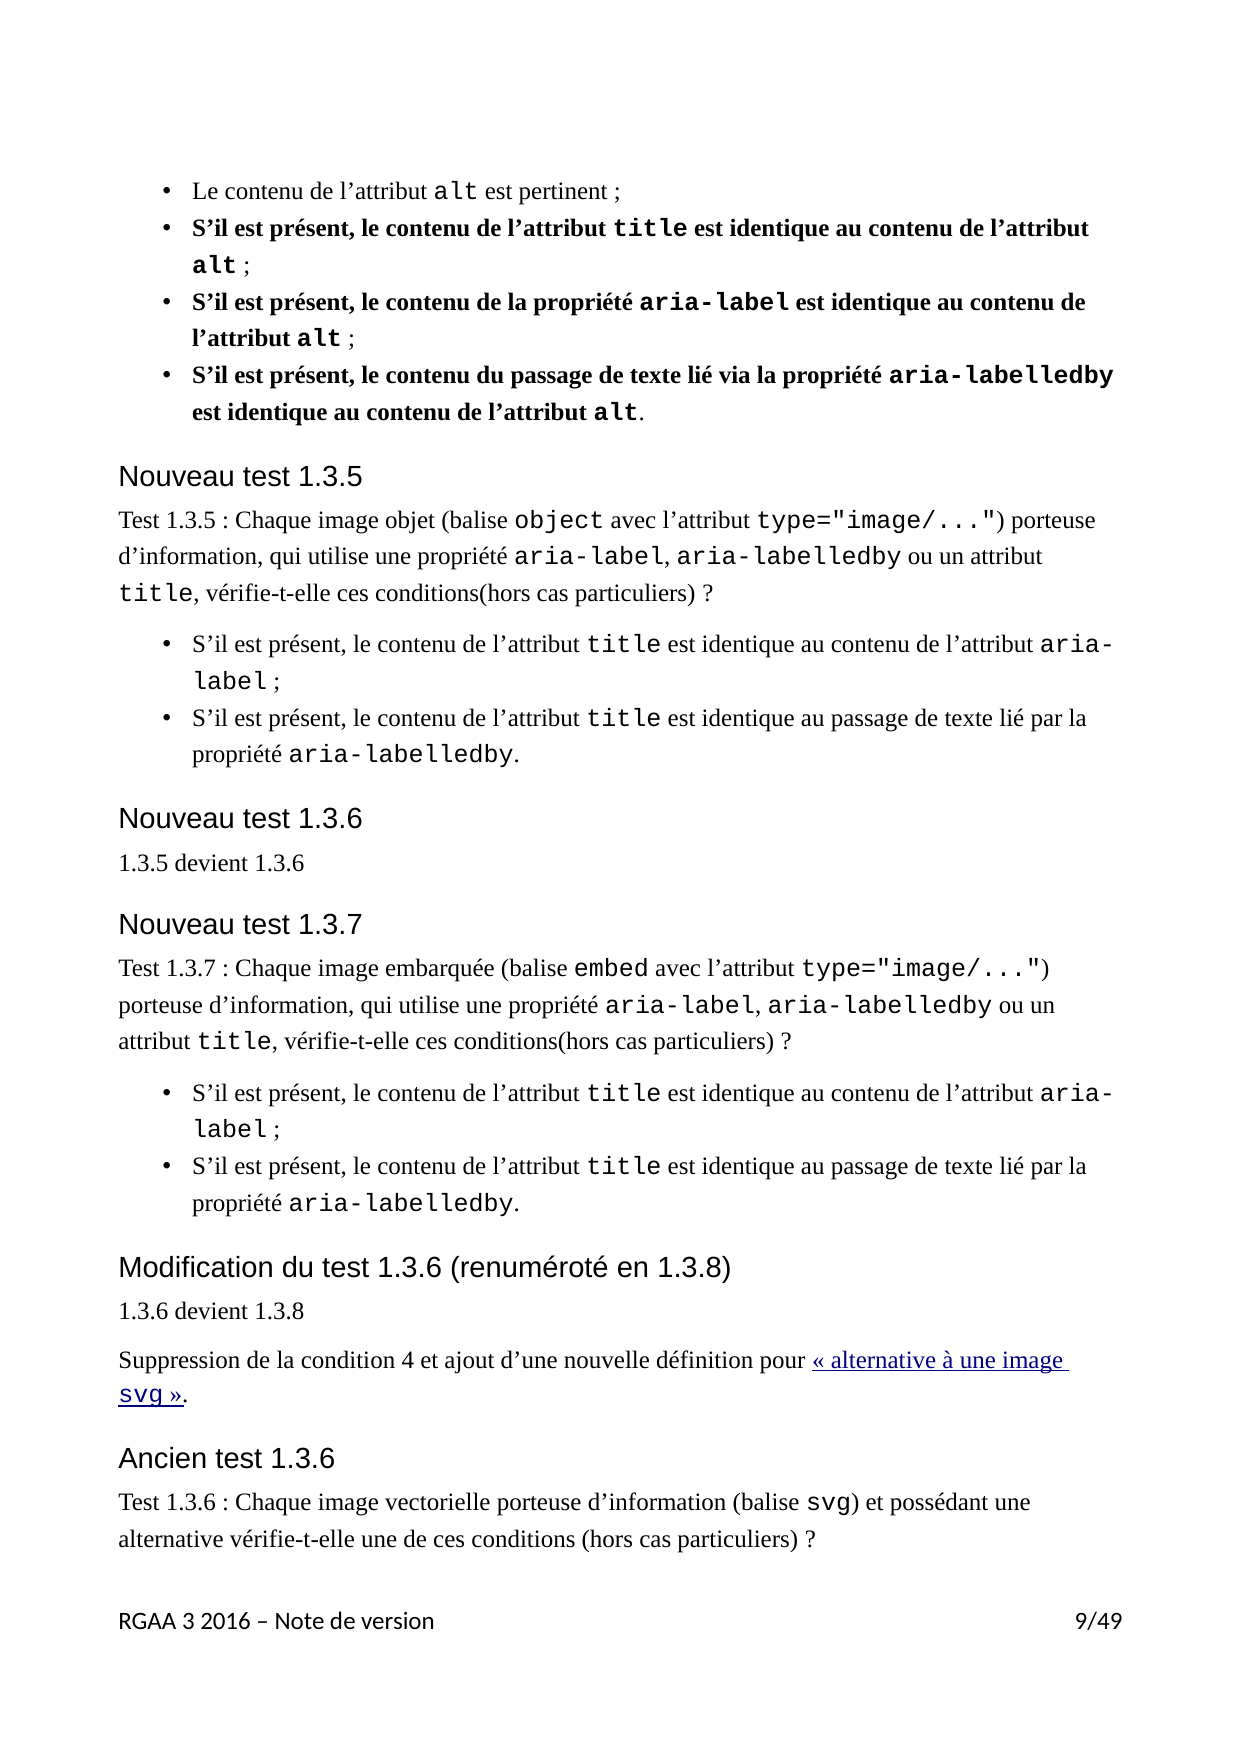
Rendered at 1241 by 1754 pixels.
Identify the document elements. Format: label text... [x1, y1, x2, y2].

subtitle Nouveau test 1.3.5 [118, 459, 1122, 492]
text 1.3.5 devient 1.3.6 [118, 848, 1122, 876]
subtitle Nouveau test 1.3.7 [118, 907, 1122, 941]
list S’il est présent, le contenu de l’attribut title est identique au contenu de l’attribut aria-label ; [162, 1078, 1122, 1145]
subtitle Nouveau test 1.3.6 [118, 802, 1122, 835]
list S’il est présent, le contenu de la propriété aria-label est identique au contenu de l’attribut alt ; [162, 287, 1122, 354]
list S’il est présent, le contenu du passage de texte lié via la propriété aria-labelledby est identique au contenu de l’attribut alt. [162, 360, 1122, 428]
text Suppression de la condition 4 et ajout d’une nouvelle définition pour « alternative à une image svg ». [118, 1345, 1122, 1410]
list S’il est présent, le contenu de l’attribut title est identique au passage de texte lié par la propriété aria-labelledby. [162, 703, 1122, 770]
list S’il est présent, le contenu de l’attribut title est identique au passage de texte lié par la propriété aria-labelledby. [162, 1151, 1122, 1219]
subtitle Modification du test 1.3.6 (renuméroté en 1.3.8) [118, 1250, 1122, 1283]
list S’il est présent, le contenu de l’attribut title est identique au contenu de l’attribut alt ; [162, 213, 1122, 281]
text Test 1.3.5 : Chaque image objet (balise object avec l’attribut type="image/...") porteuse d’information, qui utilise une propriété aria-label, aria-labelledby ou un attribut title, vérifie-t-elle ces conditions(hors cas particuliers) ? [118, 505, 1122, 609]
text 1.3.6 devient 1.3.8 [118, 1296, 1122, 1324]
subtitle Ancien test 1.3.6 [118, 1441, 1122, 1475]
list Le contenu de l’attribut alt est pertinent ; [162, 176, 1122, 207]
text Test 1.3.7 : Chaque image embarquée (balise embed avec l’attribut type="image/...") porteuse d’information, qui utilise une propriété aria-label, aria-labelledby ou un attribut title, vérifie-t-elle ces conditions(hors cas particuliers) ? [118, 953, 1122, 1057]
text Test 1.3.6 : Chaque image vectorielle porteuse d’information (balise svg) et possédant une alternative vérifie-t-elle une de ces conditions (hors cas particuliers) ? [118, 1487, 1122, 1553]
list S’il est présent, le contenu de l’attribut title est identique au contenu de l’attribut aria-label ; [162, 629, 1122, 697]
